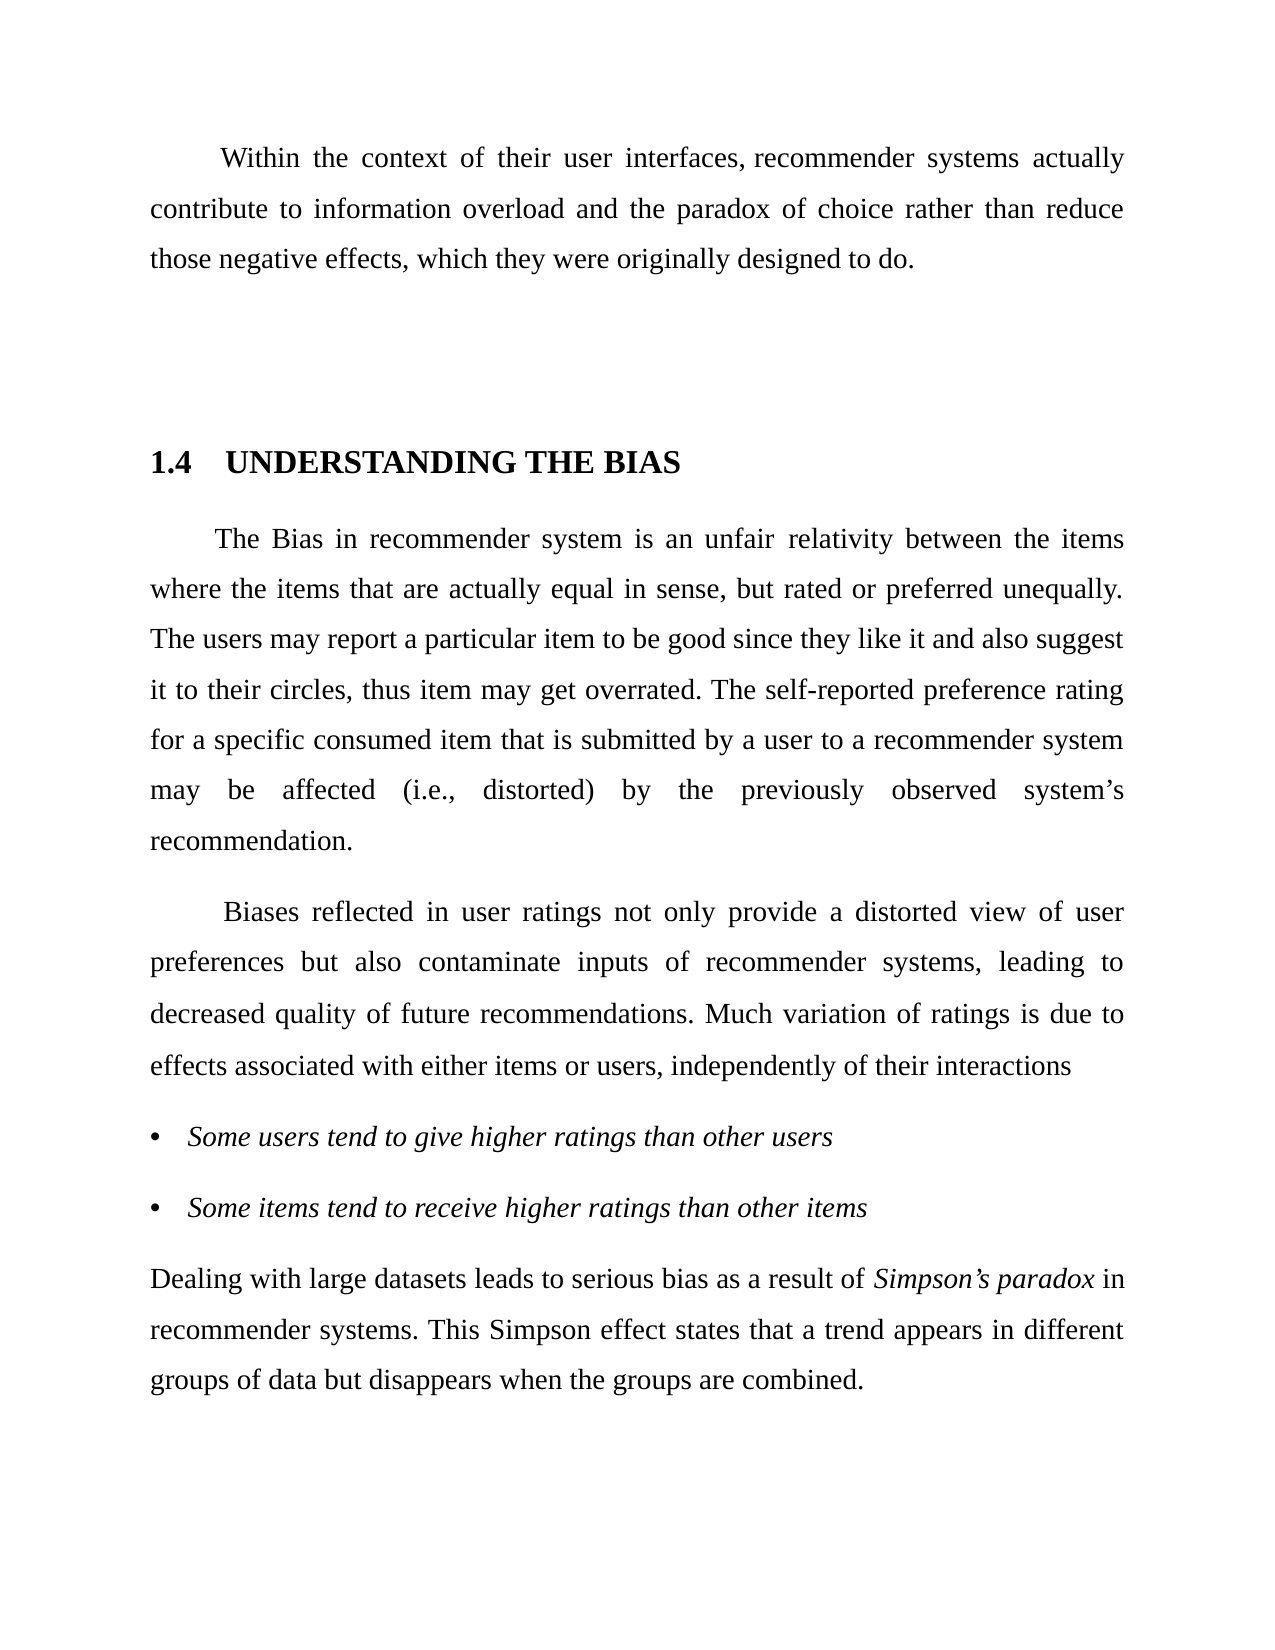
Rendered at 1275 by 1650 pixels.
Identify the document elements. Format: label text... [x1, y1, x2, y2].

text Dealing with large datasets leads to serious bias as a result of Simpson’s paradox in recommender systems. This Simpson effect states that a trend appears in different groups of data but disappears when the groups are combined. [150, 1262, 1125, 1396]
text Biases reflected in user ratings not only provide a distorted view of user preferences but also contaminate inputs of recommender systems, leading to decreased quality of future recommendations. Much variation of ratings is due to effects associated with either items or users, independently of their interactions [150, 894, 1125, 1081]
list Some items tend to receive higher ratings than other items [150, 1190, 1125, 1224]
text Within the context of their user interfaces, recommender systems actually contribute to information overload and the paradox of choice rather than reduce those negative effects, which they were originally designed to do. [150, 141, 1125, 275]
list Some users tend to give higher ratings than other users [150, 1119, 1125, 1153]
text The Bias in recommender system is an unfair relativity between the items where the items that are actually equal in sense, but rated or preferred unequally. The users may report a particular item to be good since they like it and also suggest it to their circles, thus item may get overrated. The self-reported preference rating for a specific consumed item that is submitted by a user to a recommender system may be affected (i.e., distorted) by the previously observed system’s recommendation. [150, 521, 1125, 856]
list UNDERSTANDING THE BIAS [150, 442, 1125, 481]
